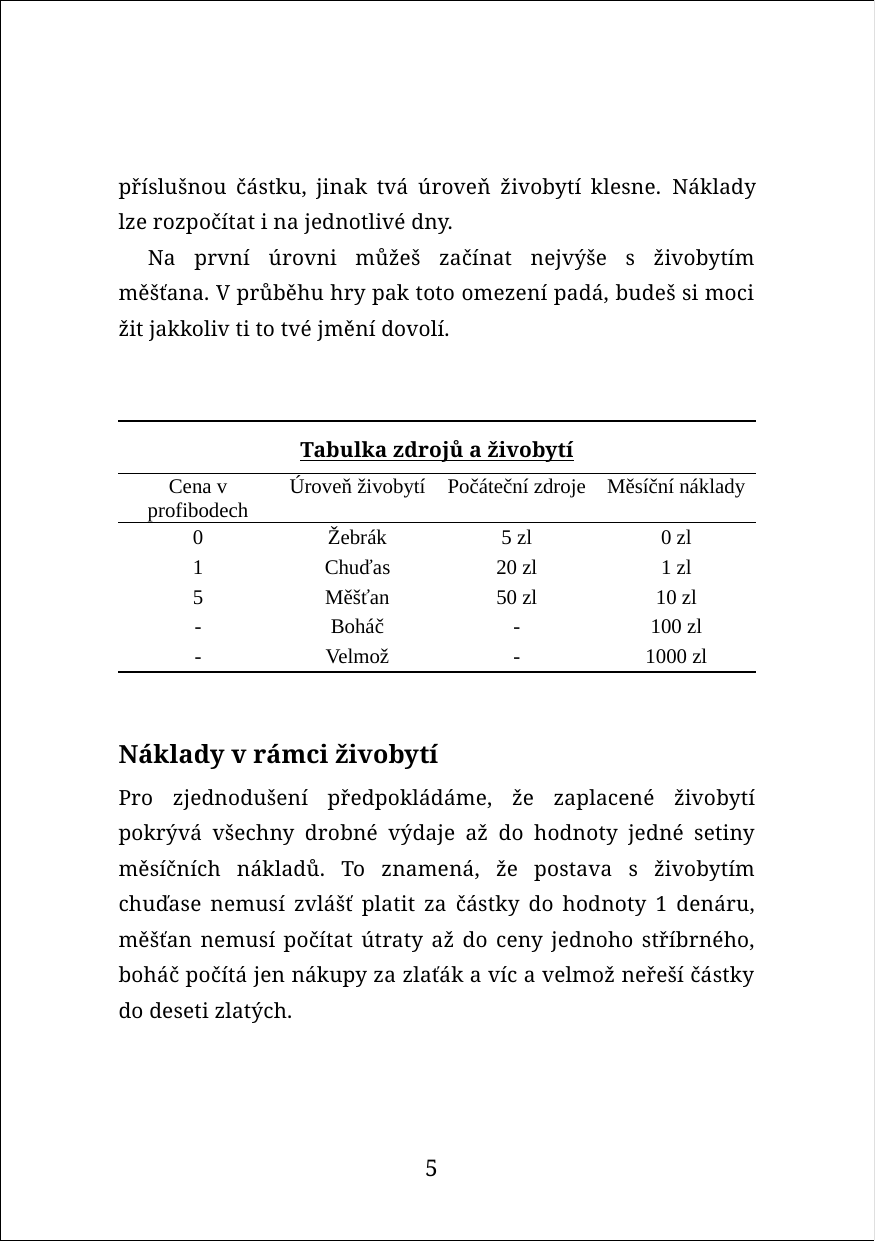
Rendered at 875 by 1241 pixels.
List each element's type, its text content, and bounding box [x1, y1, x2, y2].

table_cell 0 zl [596, 523, 756, 552]
table_cell Měšťan [278, 582, 437, 612]
table_cell Cena v profibodech [118, 474, 277, 522]
table_cell - [118, 612, 277, 641]
table_header Tabulka zdrojů a živobytí [118, 422, 756, 473]
table_cell - [118, 641, 277, 671]
table_cell Úroveň živobytí [278, 474, 437, 522]
table_cell 5 [118, 582, 277, 612]
table_cell Počáteční zdroje [437, 474, 596, 522]
table_cell 100 zl [596, 612, 756, 641]
text příslušnou částku, jinak tvá úroveň živobytí klesne. Náklady lze rozpočítat i na jednotlivé dny. Na první úrovni můžeš začínat nejvýše s živobytím měšťana. V průběhu hry pak toto omezení padá, budeš si moci žit jakkoliv ti to tvé jmění dovolí. [118, 172, 756, 342]
table_cell 50 zl [437, 582, 596, 612]
table_cell Boháč [278, 612, 437, 641]
table_cell Žebrák [278, 523, 437, 552]
table_cell 20 zl [437, 552, 596, 582]
table_cell - [437, 612, 596, 641]
table_cell 0 [118, 523, 277, 552]
table_cell 10 zl [596, 582, 756, 612]
table_cell 1 [118, 552, 277, 582]
table_cell - [437, 641, 596, 671]
table_cell 1 zl [596, 552, 756, 582]
table_cell Velmož [278, 641, 437, 671]
text Pro zjednodušení předpokládáme, že zaplacené živobytí pokrývá všechny drobné výdaje až do hodnoty jedné setiny měsíčních nákladů. To znamená, že postava s živobytím chuďase nemusí zvlášť platit za částky do hodnoty 1 denáru, měšťan nemusí počítat útraty až do ceny jednoho stříbrného, boháč počítá jen nákupy za zlaťák a víc a velmož neřeší částky do deseti zlatých. [118, 783, 756, 1024]
table_cell Chuďas [278, 552, 437, 582]
table_cell 1000 zl [596, 641, 756, 671]
table_cell 5 zl [437, 523, 596, 552]
table_cell Měsíční náklady [596, 474, 756, 522]
subtitle Náklady v rámci živobytí [118, 737, 756, 771]
